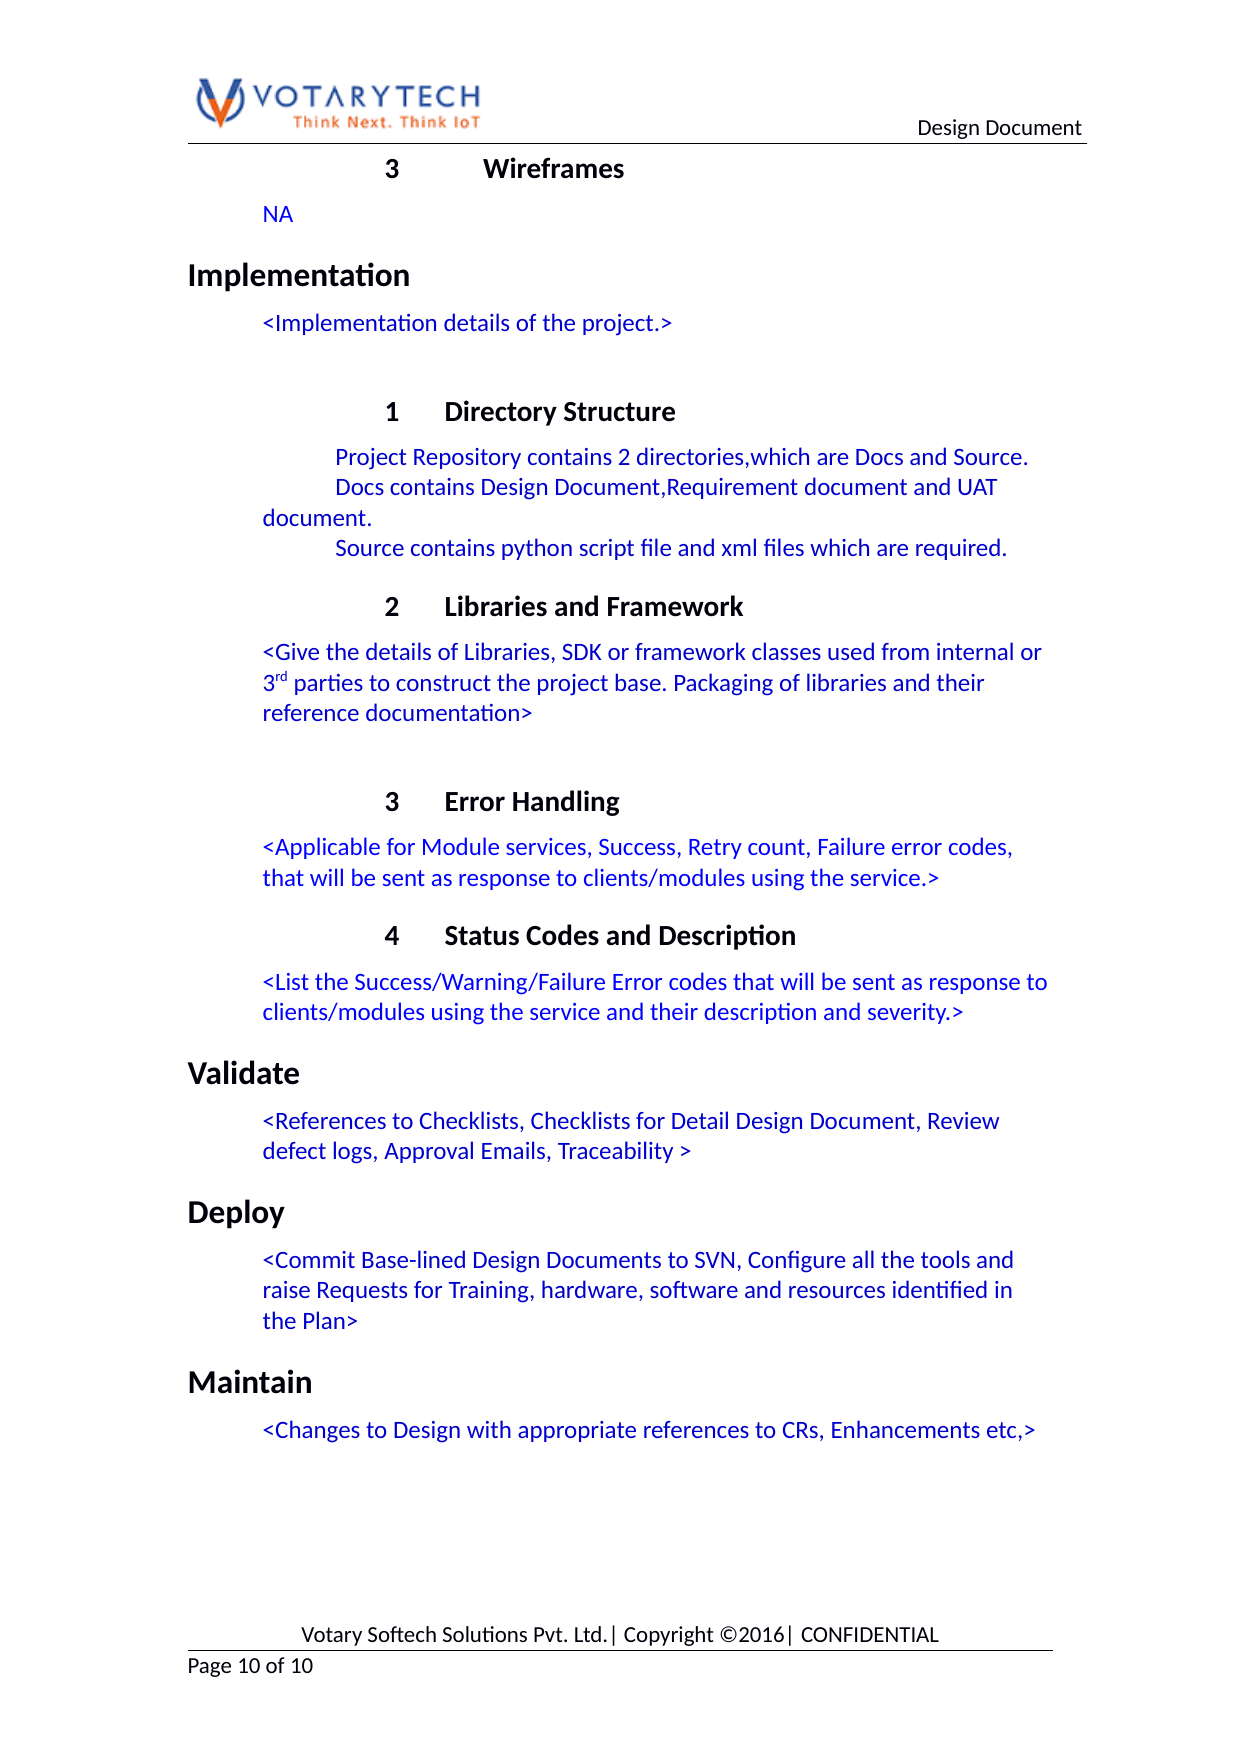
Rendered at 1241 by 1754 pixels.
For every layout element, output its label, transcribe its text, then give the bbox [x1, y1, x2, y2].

list <Implementation details of the project.> [262, 307, 1053, 337]
subtitle Wireframes [384, 150, 1053, 186]
subtitle Directory Structure [384, 393, 1053, 428]
list NA [262, 198, 1053, 229]
subtitle Status Codes and Description [384, 917, 1053, 953]
list Source contains python script file and xml files which are required. [262, 533, 1053, 563]
list <Commit Base-lined Design Documents to SVN, Configure all the tools and raise Requests for Training, hardware, software and resources identified in the Plan> [262, 1244, 1053, 1336]
list <References to Checklists, Checklists for Detail Design Document, Review defect logs, Approval Emails, Traceability > [262, 1105, 1053, 1166]
list <List the Success/Warning/Failure Error codes that will be sent as response to clients/modules using the service and their description and severity.> [262, 966, 1053, 1027]
subtitle Validate [187, 1052, 1053, 1092]
list <Give the details of Libraries, SDK or framework classes used from internal or 3rd parties to construct the project base. Packaging of libraries and their reference documentation> [262, 636, 1053, 728]
subtitle Error Handling [384, 783, 1053, 819]
subtitle Maintain [187, 1361, 1053, 1401]
subtitle Deploy [187, 1191, 1053, 1232]
subtitle Libraries and Framework [384, 588, 1053, 624]
list <Changes to Design with appropriate references to CRs, Enhancements etc,> [262, 1414, 1053, 1444]
subtitle Implementation [187, 254, 1053, 294]
list Project Repository contains 2 directories,which are Docs and Source. [262, 441, 1053, 472]
picture [187, 75, 488, 135]
list <Applicable for Module services, Success, Retry count, Failure error codes, that will be sent as response to clients/modules using the service.> [262, 831, 1053, 892]
list Docs contains Design Document,Requirement document and UAT document. [262, 472, 1053, 533]
